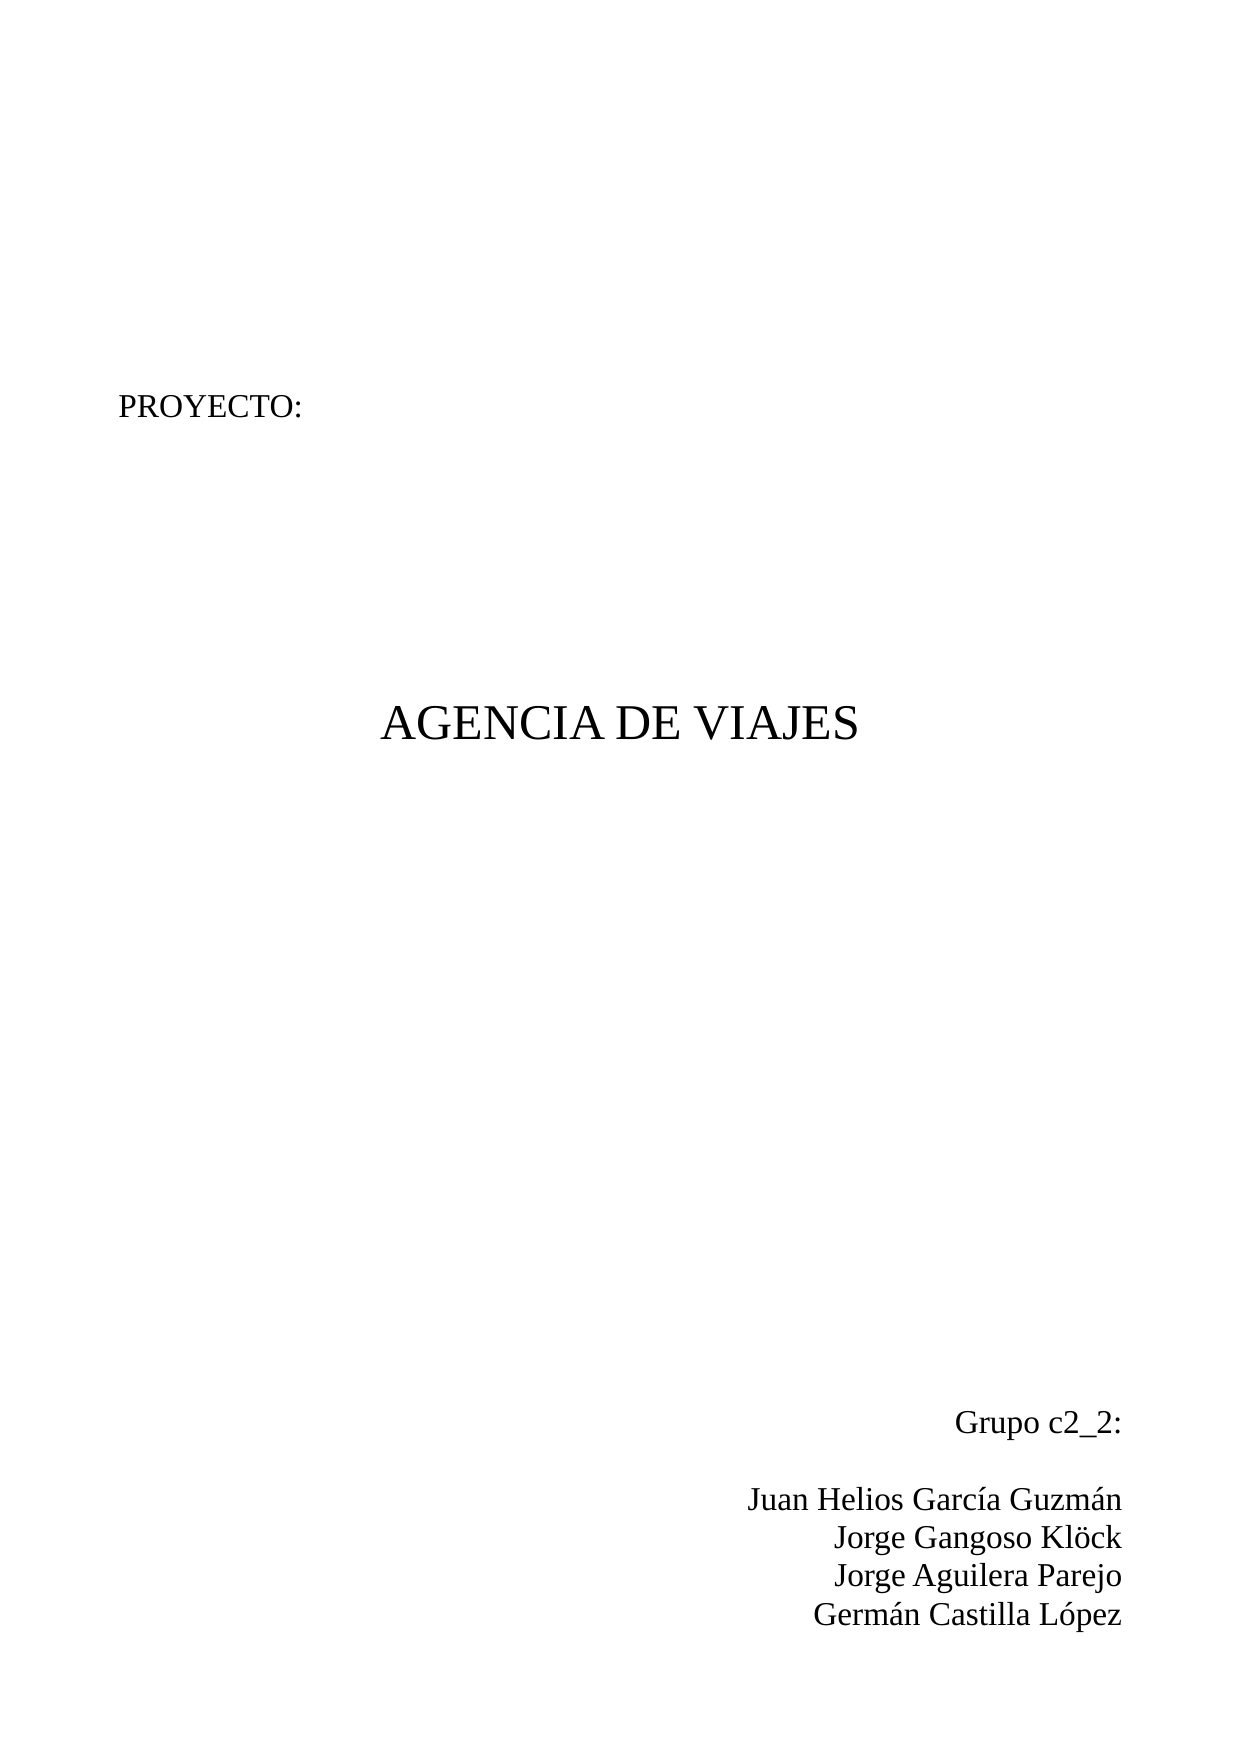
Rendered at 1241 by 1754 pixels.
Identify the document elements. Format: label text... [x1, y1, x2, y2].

text Juan Helios García Guzmán [118, 1479, 1122, 1517]
text AGENCIA DE VIAJES [118, 693, 1122, 751]
text Germán Castilla López [118, 1594, 1122, 1632]
text PROYECTO: [118, 386, 1122, 425]
text Grupo c2_2: [118, 1402, 1122, 1441]
text Jorge Aguilera Parejo [118, 1556, 1122, 1594]
text Jorge Gangoso Klöck [118, 1517, 1122, 1556]
